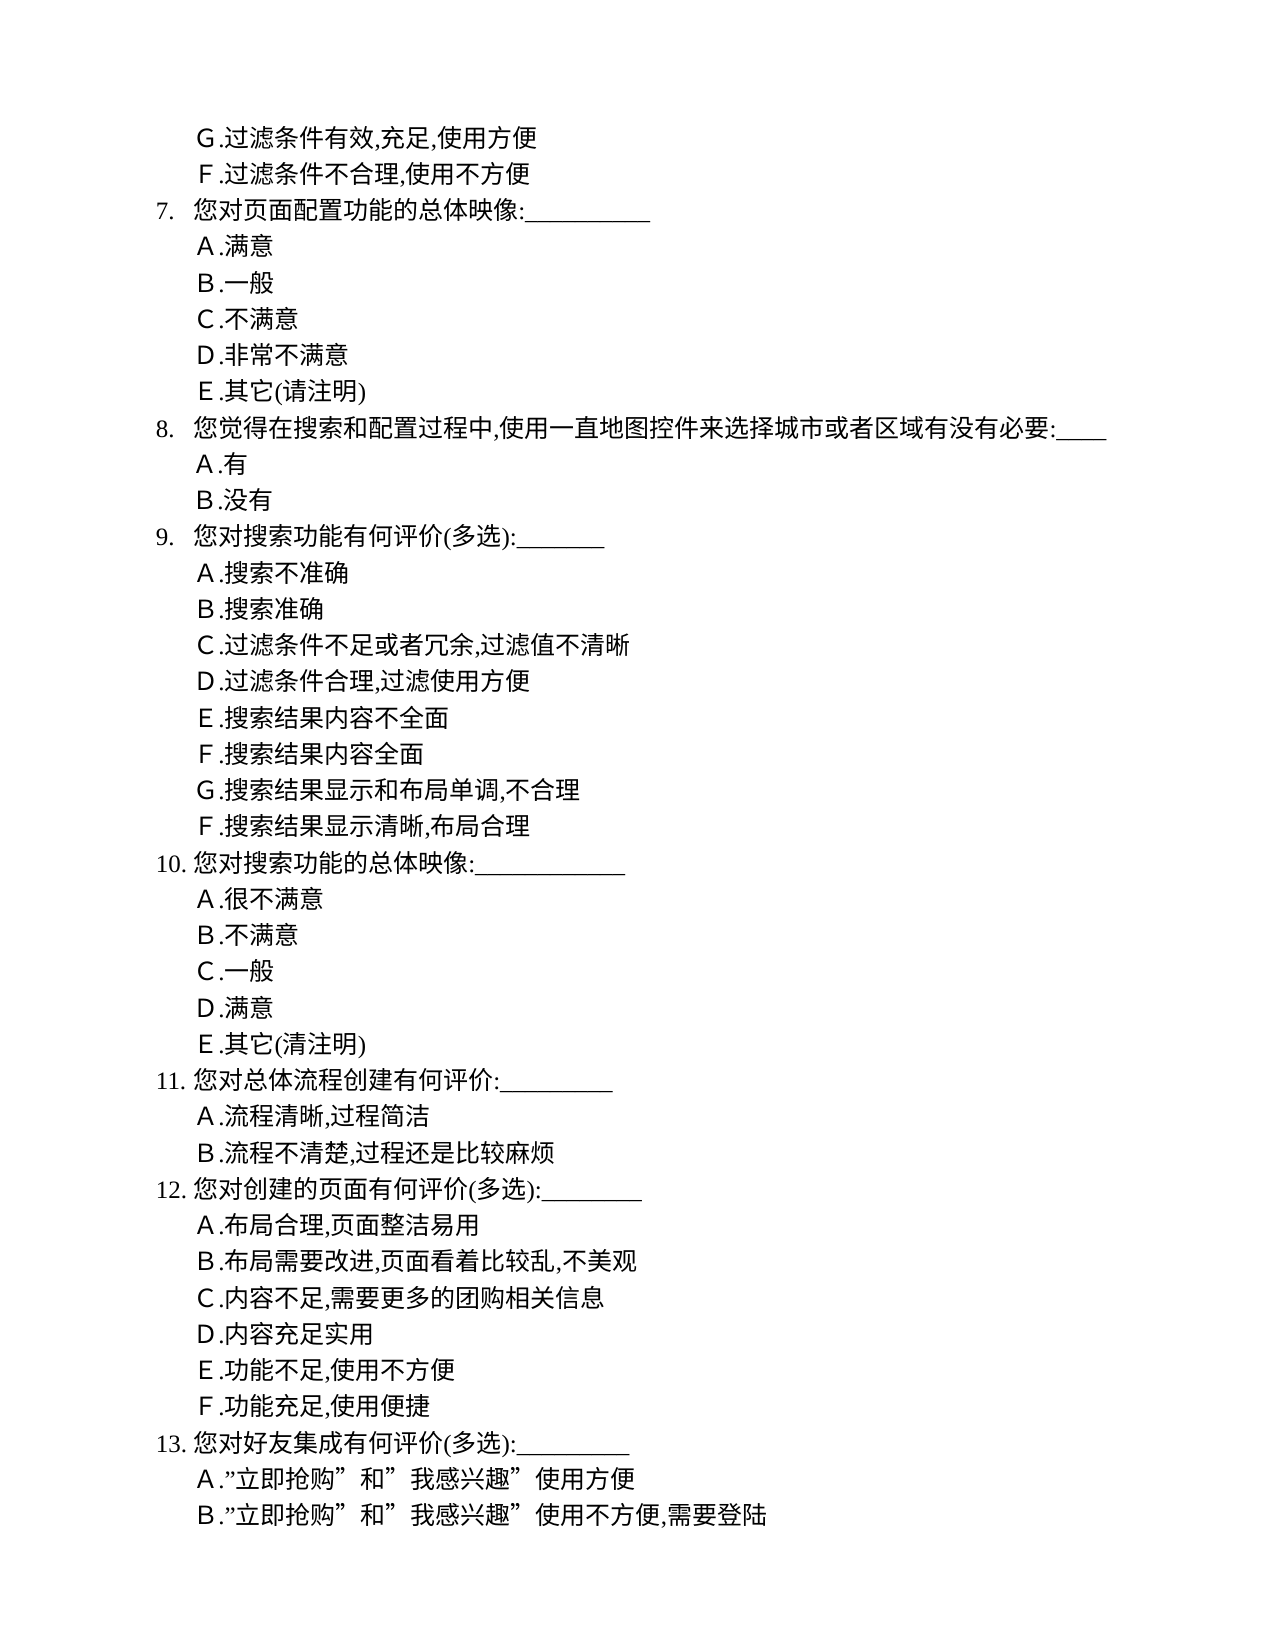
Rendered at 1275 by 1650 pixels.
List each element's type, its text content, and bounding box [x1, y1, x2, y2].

list 您对总体流程创建有何评价:_________ [156, 1061, 1157, 1097]
list Ａ.流程清晰,过程简洁 [156, 1097, 1157, 1133]
list Ｆ.搜索结果显示清晰,布局合理 [156, 807, 1157, 843]
list 您对搜索功能有何评价(多选):_______ [156, 517, 1157, 553]
list Ｇ.过滤条件有效,充足,使用方便 [156, 118, 1157, 154]
list Ｂ.不满意 [156, 916, 1157, 952]
list Ｄ.内容充足实用 [156, 1314, 1157, 1351]
list Ｂ.”立即抢购”和”我感兴趣”使用不方便,需要登陆 [156, 1496, 1157, 1532]
list Ｃ.过滤条件不足或者冗余,过滤值不清晰 [156, 626, 1157, 662]
list Ｄ.满意 [156, 988, 1157, 1024]
list Ａ.满意 [156, 227, 1157, 263]
list Ｄ.过滤条件合理,过滤使用方便 [156, 662, 1157, 698]
list Ａ.布局合理,页面整洁易用 [156, 1206, 1157, 1242]
text Ｂ.没有 [118, 481, 1157, 517]
list 您对好友集成有何评价(多选):_________ [156, 1423, 1157, 1459]
list Ｄ.非常不满意 [156, 336, 1157, 372]
list Ｅ.搜索结果内容不全面 [156, 698, 1157, 734]
list Ｂ.布局需要改进,页面看着比较乱,不美观 [156, 1242, 1157, 1278]
list 您觉得在搜索和配置过程中,使用一直地图控件来选择城市或者区域有没有必要:____ [156, 408, 1157, 444]
list Ｅ.其它(清注明) [156, 1024, 1157, 1061]
list Ａ.搜索不准确 [156, 553, 1157, 589]
list Ａ.”立即抢购”和”我感兴趣”使用方便 [156, 1459, 1157, 1496]
list Ｂ.流程不清楚,过程还是比较麻烦 [156, 1133, 1157, 1169]
list Ｃ.一般 [156, 952, 1157, 988]
list 您对页面配置功能的总体映像:__________ [156, 191, 1157, 227]
text Ａ.有 [118, 444, 1157, 481]
list Ｅ.其它(请注明) [156, 372, 1157, 408]
list Ｇ.搜索结果显示和布局单调,不合理 [156, 771, 1157, 807]
list Ｂ.一般 [156, 263, 1157, 299]
list Ｆ.搜索结果内容全面 [156, 734, 1157, 771]
list Ｆ.过滤条件不合理,使用不方便 [156, 154, 1157, 191]
list Ｃ.不满意 [156, 299, 1157, 336]
list 您对创建的页面有何评价(多选):________ [156, 1169, 1157, 1206]
list 您对搜索功能的总体映像:____________ [156, 843, 1157, 879]
list Ｆ.功能充足,使用便捷 [156, 1387, 1157, 1423]
list Ａ.很不满意 [156, 879, 1157, 916]
list Ｅ.功能不足,使用不方便 [156, 1351, 1157, 1387]
list Ｃ.内容不足,需要更多的团购相关信息 [156, 1278, 1157, 1314]
list Ｂ.搜索准确 [156, 589, 1157, 626]
